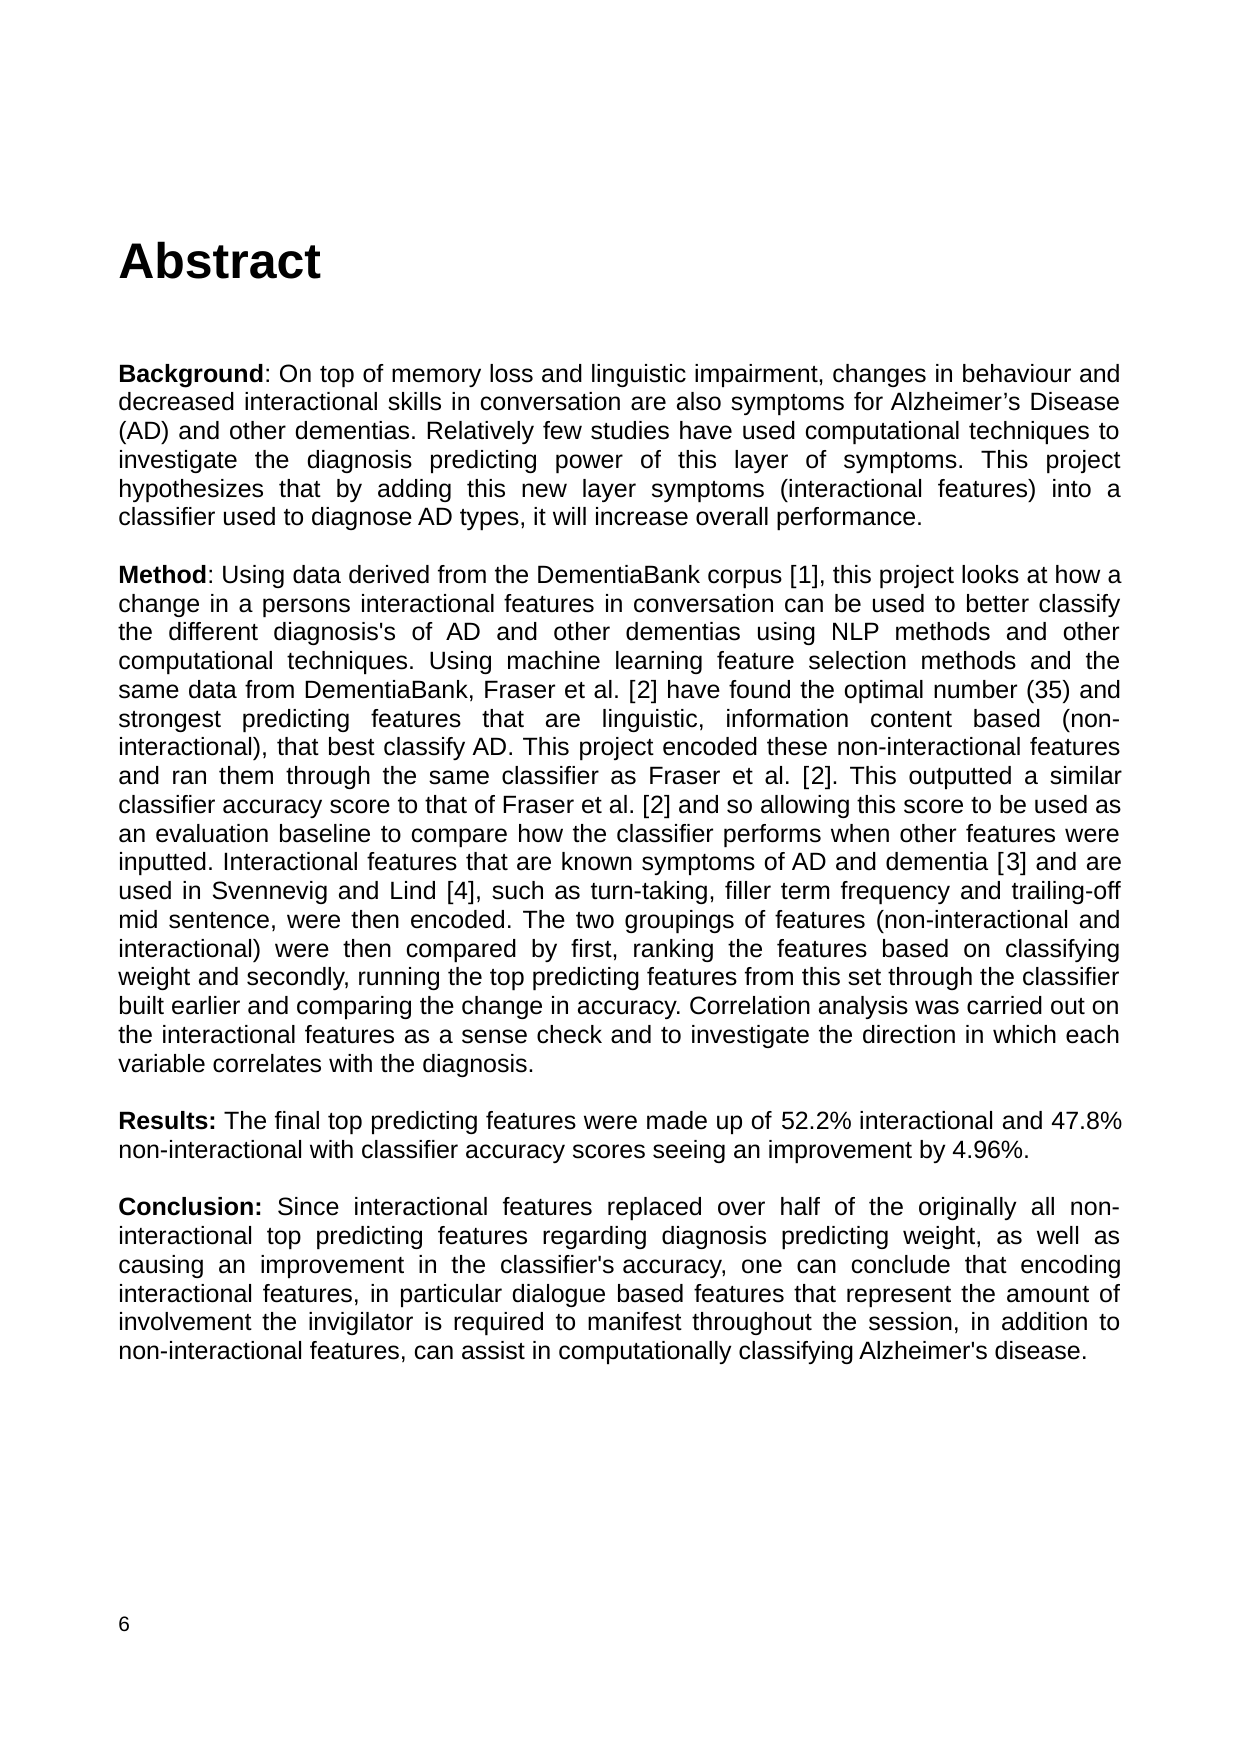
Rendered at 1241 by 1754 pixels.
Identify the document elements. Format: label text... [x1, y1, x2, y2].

text Background: On top of memory loss and linguistic impairment, changes in behaviour and decreased interactional skills in conversation are also symptoms for Alzheimer’s Disease (AD) and other dementias. Relatively few studies have used computational techniques to investigate the diagnosis predicting power of this layer of symptoms. This project hypothesizes that by adding this new layer symptoms (interactional features) into a classifier used to diagnose AD types, it will increase overall performance. [118, 359, 1122, 531]
text Method: Using data derived from the DementiaBank corpus [1], this project looks at how a change in a persons interactional features in conversation can be used to better classify the different diagnosis's of AD and other dementias using NLP methods and other computational techniques. Using machine learning feature selection methods and the same data from DementiaBank, Fraser et al. [2] have found the optimal number (35) and strongest predicting features that are linguistic, information content based (non-interactional), that best classify AD. This project encoded these non-interactional features and ran them through the same classifier as Fraser et al. [2]. This outputted a similar classifier accuracy score to that of Fraser et al. [2] and so allowing this score to be used as an evaluation baseline to compare how the classifier performs when other features were inputted. Interactional features that are known symptoms of AD and dementia [3] and are used in Svennevig and Lind [4], such as turn-taking, filler term frequency and trailing-off mid sentence, were then encoded. The two groupings of features (non-interactional and interactional) were then compared by first, ranking the features based on classifying weight and secondly, running the top predicting features from this set through the classifier built earlier and comparing the change in accuracy. Correlation analysis was carried out on the interactional features as a sense check and to investigate the direction in which each variable correlates with the diagnosis. [118, 560, 1122, 1077]
subtitle Abstract [118, 231, 1122, 289]
text Results: The final top predicting features were made up of 52.2% interactional and 47.8% non-interactional with classifier accuracy scores seeing an improvement by 4.96%. [118, 1106, 1122, 1164]
text Conclusion: Since interactional features replaced over half of the originally all non-interactional top predicting features regarding diagnosis predicting weight, as well as causing an improvement in the classifier's accuracy, one can conclude that encoding interactional features, in particular dialogue based features that represent the amount of involvement the invigilator is required to manifest throughout the session, in addition to non-interactional features, can assist in computationally classifying Alzheimer's disease. [118, 1192, 1122, 1365]
